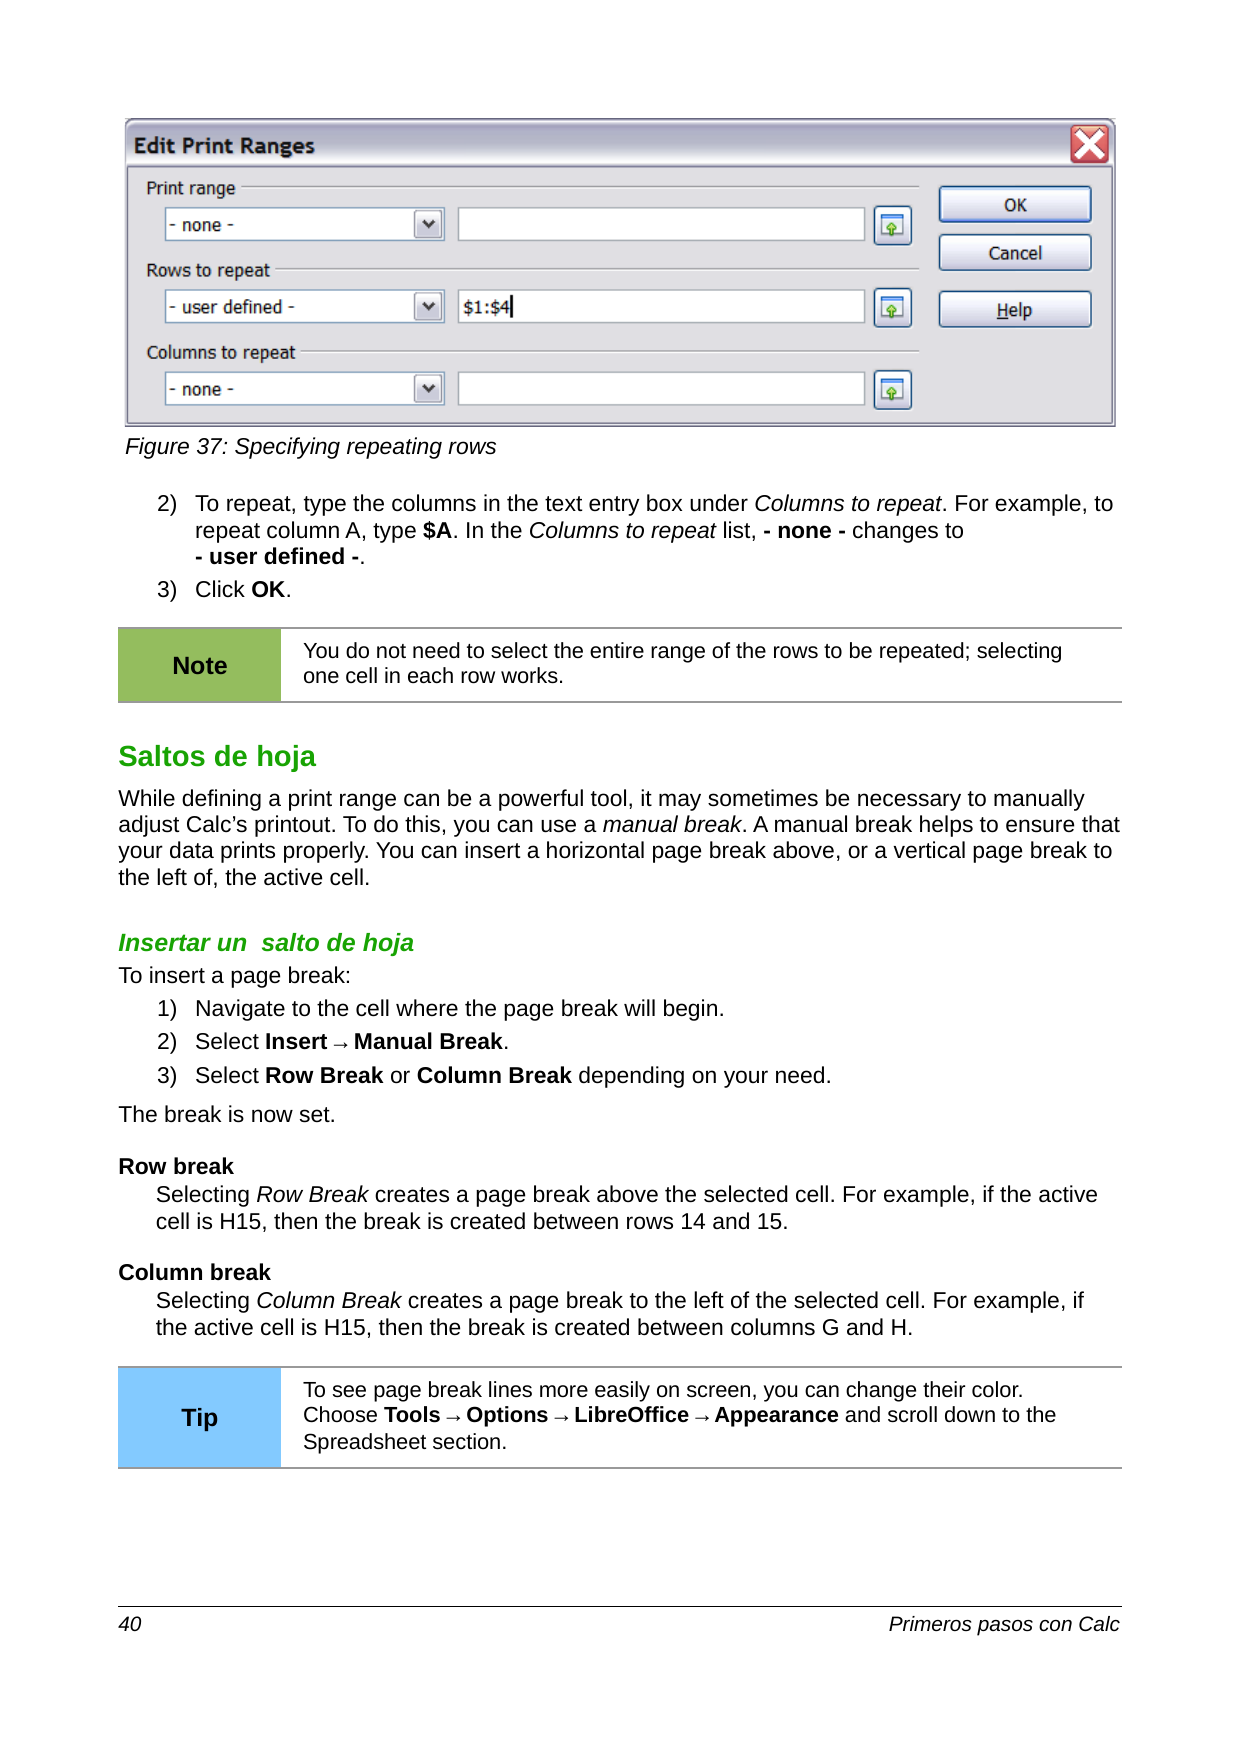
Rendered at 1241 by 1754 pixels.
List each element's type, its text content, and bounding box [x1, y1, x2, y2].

subtitle Saltos de hoja [118, 739, 1122, 772]
table_header You do not need to select the entire range of the rows to be repeated; selecting one cell in each row works. [281, 629, 1122, 701]
text Row break [118, 1153, 1122, 1179]
table_header Note [118, 629, 281, 701]
table_header To see page break lines more easily on screen, you can change their color. Choose Tools → Options → LibreOffice → Appearance and scroll down to the Spreadsheet section. [281, 1368, 1122, 1467]
list Navigate to the cell where the page break will begin. [177, 995, 1122, 1022]
table_header Tip [118, 1368, 281, 1467]
text The break is now set. [118, 1101, 1122, 1128]
list Select Row Break or Column Break depending on your need. [177, 1062, 1122, 1089]
text Selecting Column Break creates a page break to the left of the selected cell. For example, if the active cell is H15, then the break is created between columns G and H. [156, 1286, 1122, 1341]
list Click OK. [177, 576, 1122, 602]
text Column break [118, 1259, 1122, 1286]
picture [124, 118, 1116, 427]
list Select Insert → Manual Break. [177, 1028, 1122, 1056]
text Figure 37: Specifying repeating rows [125, 433, 1116, 459]
text Selecting Row Break creates a page break above the selected cell. For example, if the active cell is H15, then the break is created between rows 14 and 15. [156, 1179, 1122, 1234]
list To repeat, type the columns in the text entry box under Columns to repeat. For example, to repeat column A, type $A. In the Columns to repeat list, - none - changes to - user defined -. [177, 488, 1122, 569]
text While defining a print range can be a powerful tool, it may sometimes be necessary to manually adjust Calc’s printout. To do this, you can use a manual break. A manual break helps to ensure that your data prints properly. You can insert a horizontal page break above, or a vertical page break to the left of, the active cell. [118, 784, 1122, 890]
subtitle Insertar un salto de hoja [118, 927, 1122, 956]
list To insert a page break: [118, 962, 1122, 989]
